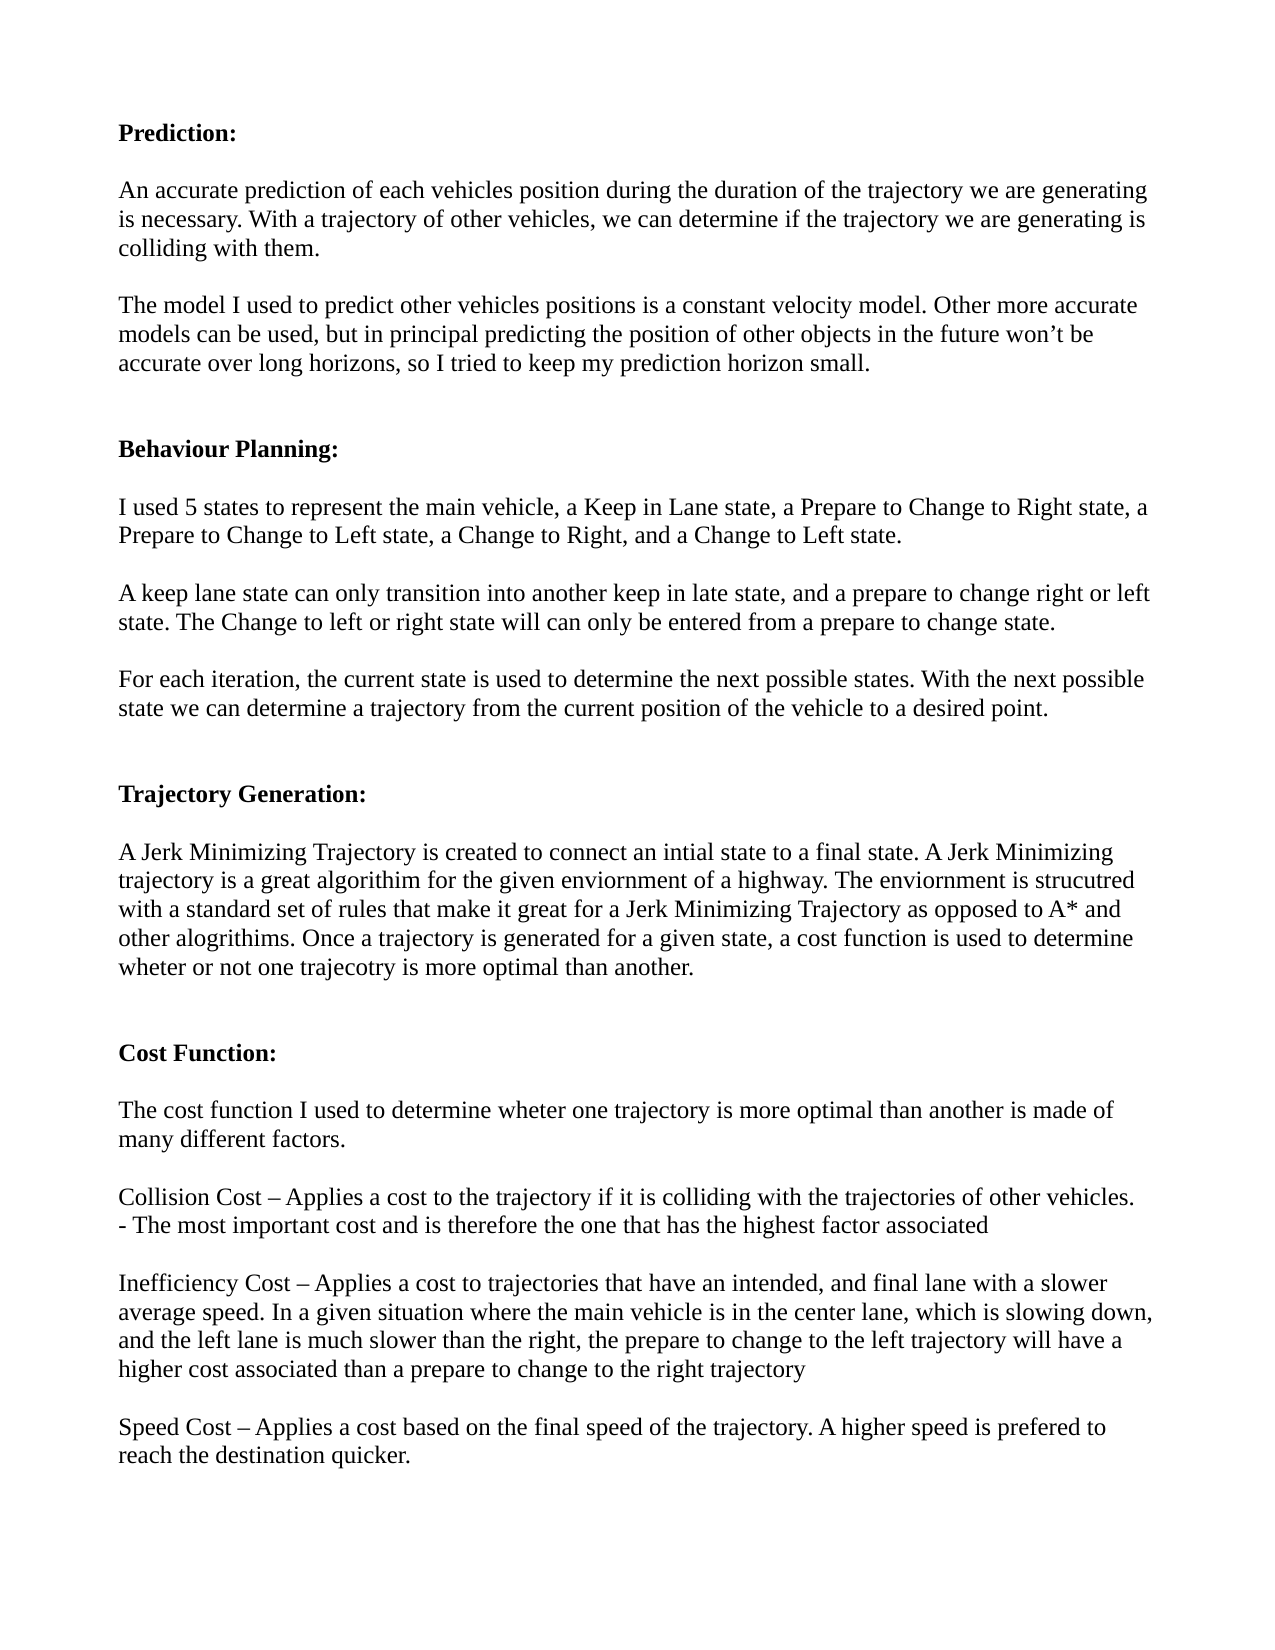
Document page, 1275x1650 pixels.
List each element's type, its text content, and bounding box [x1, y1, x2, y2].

text Speed Cost – Applies a cost based on the final speed of the trajectory. A higher speed is prefered to reach the destination quicker. [118, 1412, 1157, 1469]
text Cost Function: [118, 1038, 1157, 1067]
text An accurate prediction of each vehicles position during the duration of the trajectory we are generating is necessary. With a trajectory of other vehicles, we can determine if the trajectory we are generating is colliding with them. [118, 176, 1157, 262]
text For each iteration, the current state is used to determine the next possible states. With the next possible state we can determine a trajectory from the current position of the vehicle to a desired point. [118, 664, 1157, 722]
text The model I used to predict other vehicles positions is a constant velocity model. Other more accurate models can be used, but in principal predicting the position of other objects in the future won’t be accurate over long horizons, so I tried to keep my prediction horizon small. [118, 291, 1157, 377]
text - The most important cost and is therefore the one that has the highest factor associated [118, 1211, 1157, 1239]
text A Jerk Minimizing Trajectory is created to connect an intial state to a final state. A Jerk Minimizing trajectory is a great algorithim for the given enviornment of a highway. The enviornment is strucutred with a standard set of rules that make it great for a Jerk Minimizing Trajectory as opposed to A* and other alogrithims. Once a trajectory is generated for a given state, a cost function is used to determine wheter or not one trajecotry is more optimal than another. [118, 837, 1157, 981]
text Inefficiency Cost – Applies a cost to trajectories that have an intended, and final lane with a slower average speed. In a given situation where the main vehicle is in the center lane, which is slowing down, and the left lane is much slower than the right, the prepare to change to the left trajectory will have a higher cost associated than a prepare to change to the right trajectory [118, 1268, 1157, 1383]
text I used 5 states to represent the main vehicle, a Keep in Lane state, a Prepare to Change to Right state, a Prepare to Change to Left state, a Change to Right, and a Change to Left state. [118, 492, 1157, 549]
text Collision Cost – Applies a cost to the trajectory if it is colliding with the trajectories of other vehicles. [118, 1153, 1157, 1211]
text Prediction: [118, 118, 1157, 147]
text Trajectory Generation: [118, 779, 1157, 808]
text A keep lane state can only transition into another keep in late state, and a prepare to change right or left state. The Change to left or right state will can only be entered from a prepare to change state. [118, 578, 1157, 636]
text Behaviour Planning: [118, 434, 1157, 463]
text The cost function I used to determine wheter one trajectory is more optimal than another is made of many different factors. [118, 1096, 1157, 1153]
